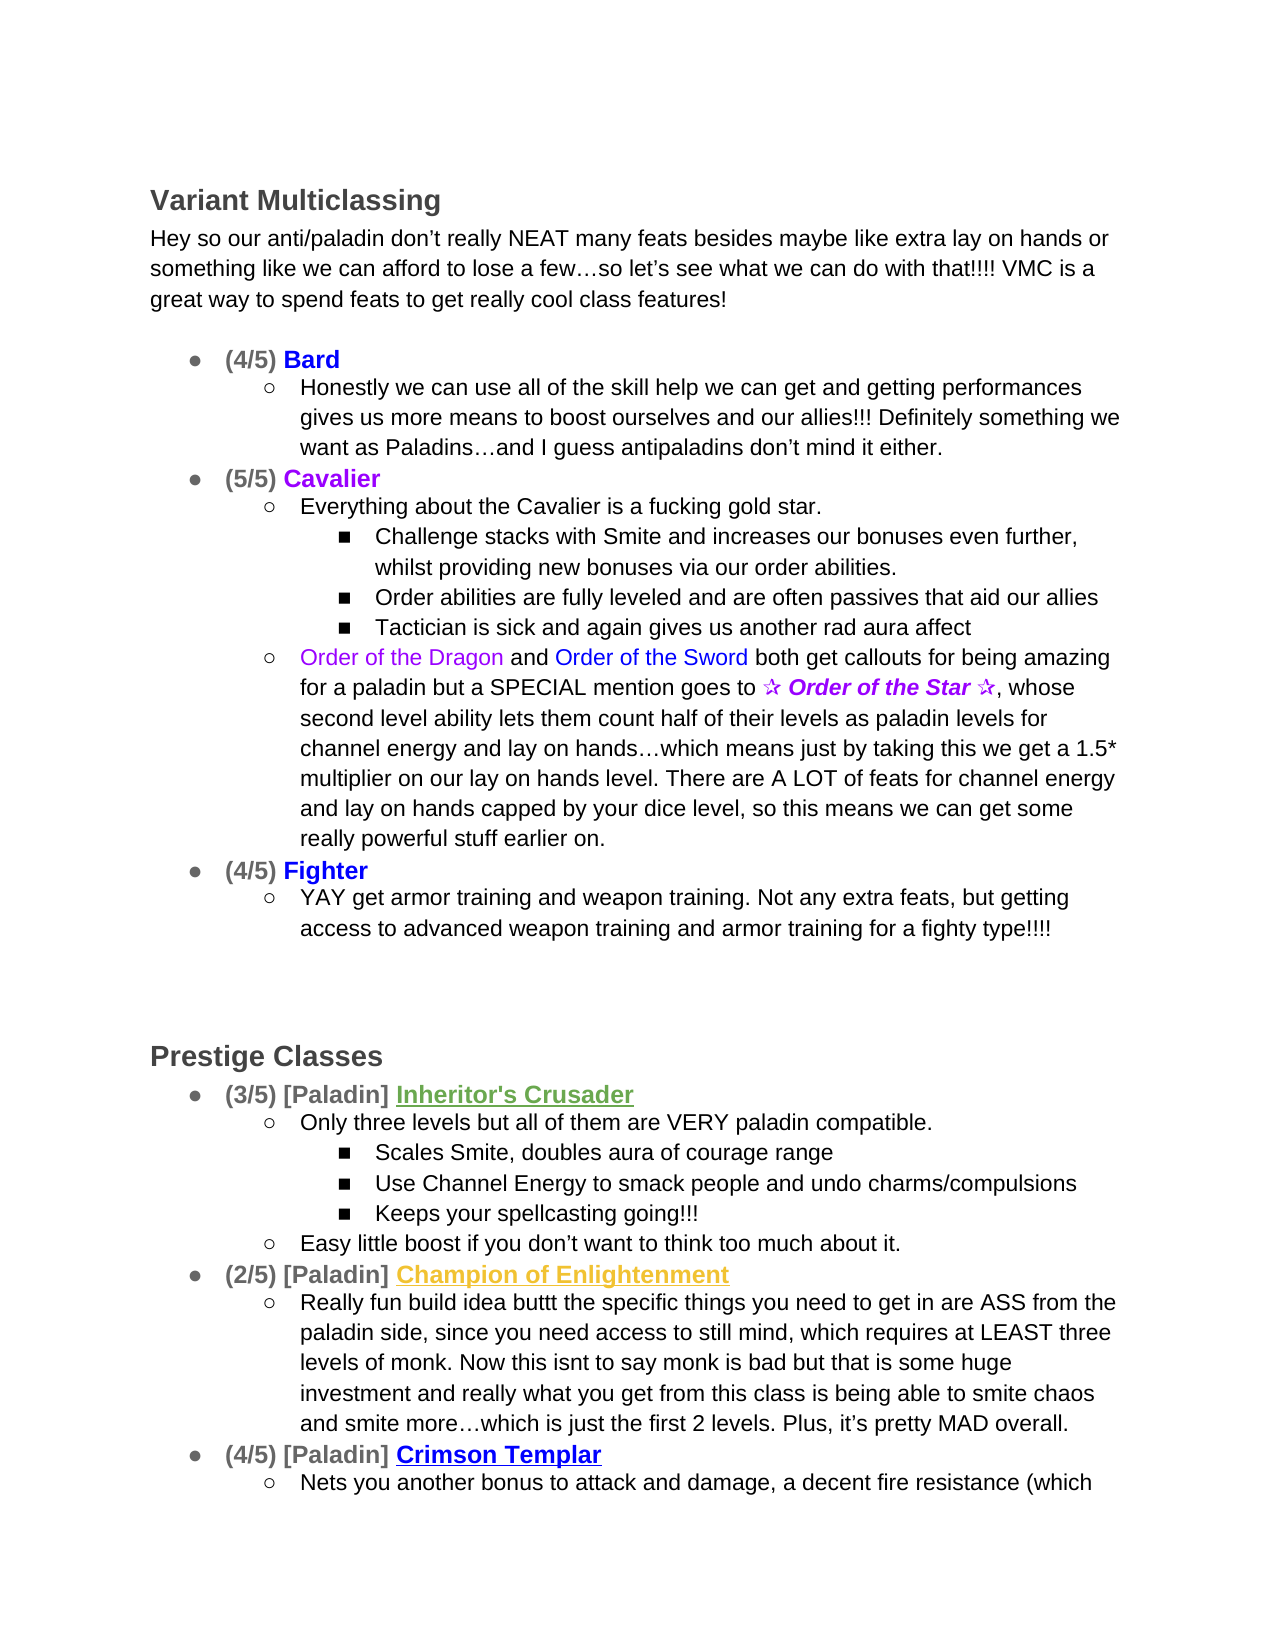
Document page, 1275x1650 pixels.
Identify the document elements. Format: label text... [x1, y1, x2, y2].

list Everything about the Cavalier is a fucking gold star. [262, 493, 1125, 519]
subtitle (4/5) Bard [187, 345, 1125, 374]
list Scales Smite, doubles aura of courage range [337, 1139, 1125, 1166]
list Really fun build idea buttt the specific things you need to get in are ASS from the paladin side, since you need access to still mind, which requires at LEAST three levels of monk. Now this isnt to say monk is bad but that is some huge investment and really what you get from this class is being able to smite chaos and smite more…which is just the first 2 levels. Plus, it’s pretty MAD overall. [262, 1289, 1125, 1436]
list Nets you another bonus to attack and damage, a decent fire resistance (which [262, 1469, 1125, 1495]
list Honestly we can use all of the skill help we can get and getting performances gives us more means to boost ourselves and our allies!!! Definitely something we want as Paladins…and I guess antipaladins don’t mind it either. [262, 374, 1125, 461]
list Challenge stacks with Smite and increases our bonuses even further, whilst providing new bonuses via our order abilities. [337, 523, 1125, 580]
list YAY get armor training and weapon training. Not any extra feats, but getting access to advanced weapon training and armor training for a fighty type!!!! [262, 884, 1125, 941]
subtitle (2/5) [Paladin] Champion of Enlightenment [187, 1260, 1125, 1289]
list Order of the Dragon and Order of the Sword both get callouts for being amazing for a paladin but a SPECIAL mention goes to ✰ Order of the Star ✰, whose second level ability lets them count half of their levels as paladin levels for channel energy and lay on hands…which means just by taking this we get a 1.5* multiplier on our lay on hands level. There are A LOT of feats for channel energy and lay on hands capped by your dice level, so this means we can get some really powerful stuff earlier on. [262, 644, 1125, 852]
list Easy little boost if you don’t want to think too much about it. [262, 1230, 1125, 1256]
subtitle (3/5) [Paladin] Inheritor's Crusader [187, 1080, 1125, 1109]
list Only three levels but all of them are VERY paladin compatible. [262, 1109, 1125, 1136]
list Use Channel Energy to smack people and undo charms/compulsions [337, 1169, 1125, 1196]
subtitle Prestige Classes [150, 1038, 1125, 1072]
text Hey so our anti/paladin don’t really NEAT many feats besides maybe like extra lay on hands or something like we can afford to lose a few…so let’s see what we can do with that!!!! VMC is a great way to spend feats to get really cool class features! [150, 225, 1125, 312]
subtitle (4/5) Fighter [187, 856, 1125, 884]
list Keeps your spellcasting going!!! [337, 1200, 1125, 1226]
list Tactician is sick and again gives us another rad aura affect [337, 614, 1125, 640]
list Order abilities are fully leveled and are often passives that aid our allies [337, 584, 1125, 610]
subtitle (5/5) Cavalier [187, 464, 1125, 493]
subtitle Variant Multiclassing [150, 183, 1125, 217]
subtitle (4/5) [Paladin] Crimson Templar [187, 1440, 1125, 1469]
